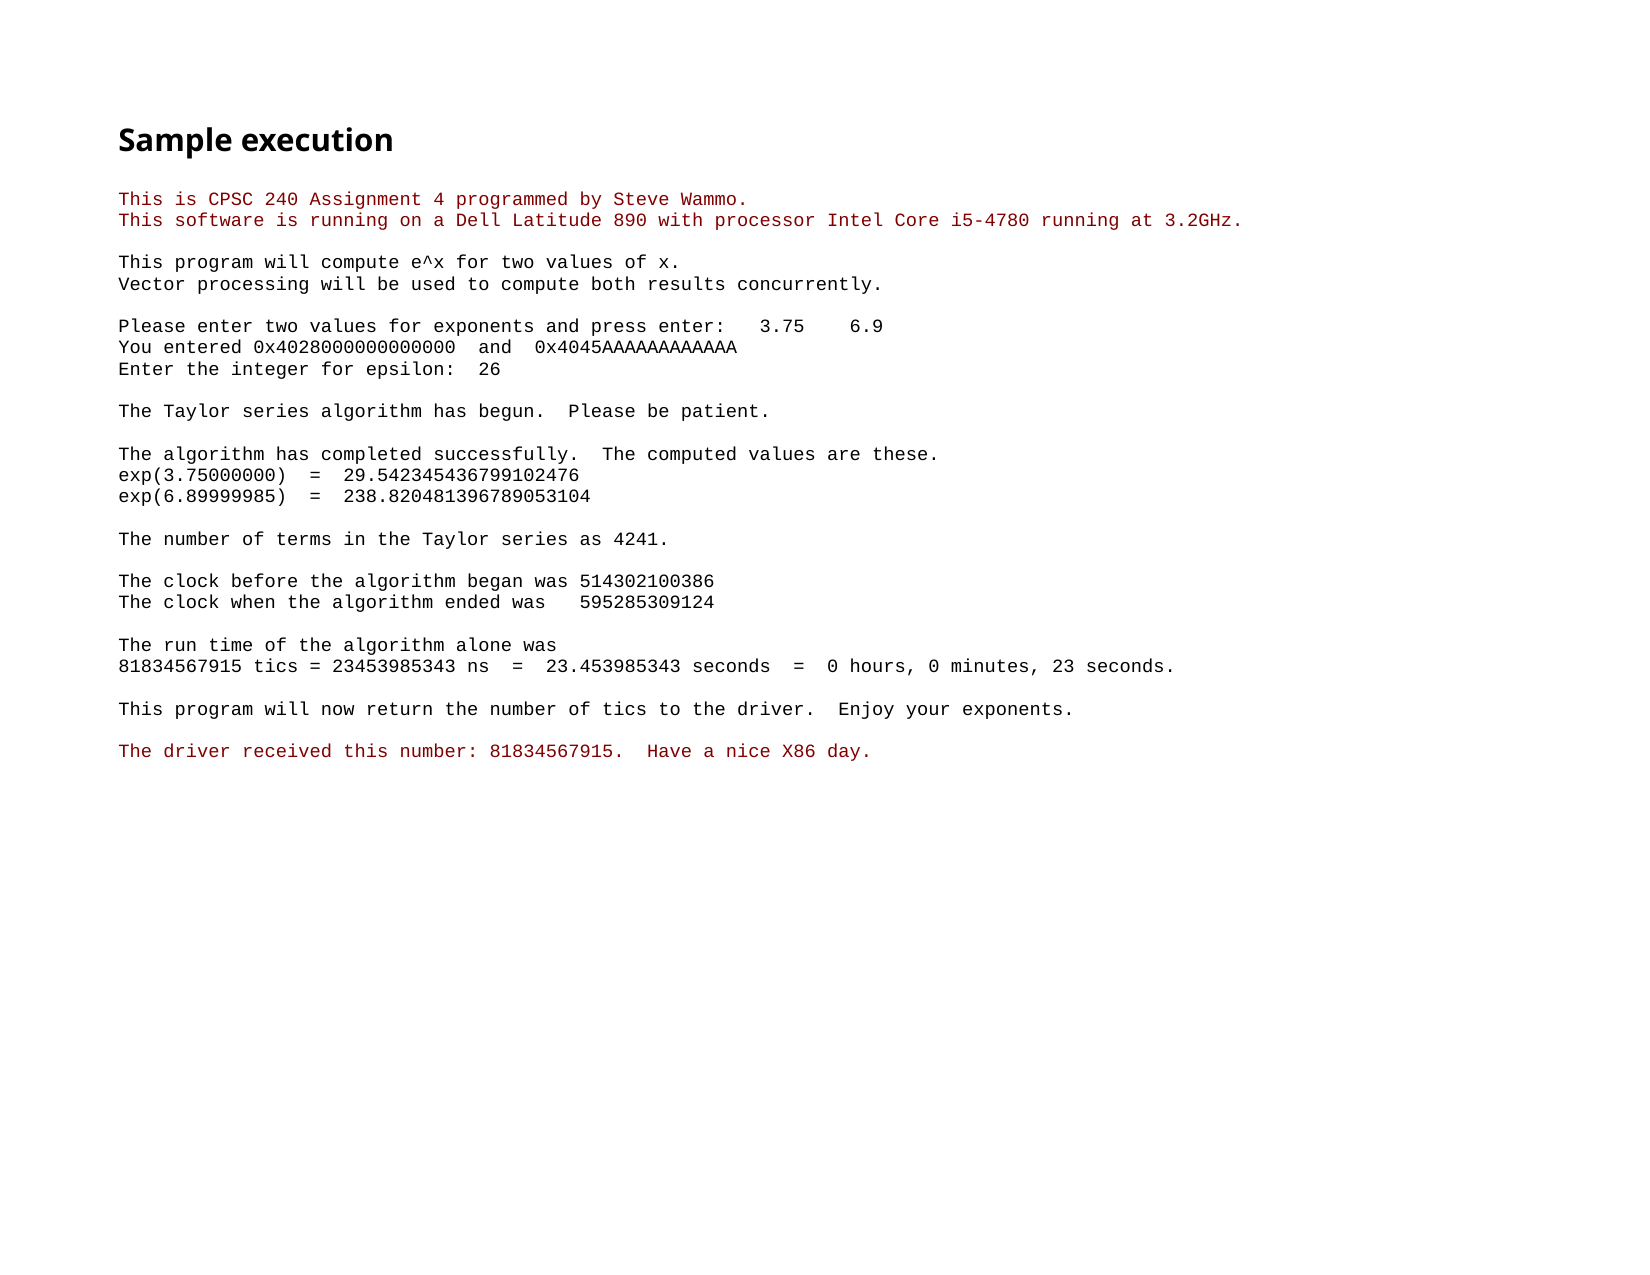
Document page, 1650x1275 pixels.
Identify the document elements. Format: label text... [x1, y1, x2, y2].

text This program will compute e^x for two values of x. [118, 253, 1532, 274]
text 81834567915 tics = 23453985343 ns = 23.453985343 seconds = 0 hours, 0 minutes, 23 seconds. [118, 657, 1532, 678]
text The driver received this number: 81834567915. Have a nice X86 day. [118, 742, 1532, 763]
text Enter the integer for epsilon: 26 [118, 359, 1532, 381]
text The clock before the algorithm began was 514302100386 [118, 572, 1532, 593]
text The run time of the algorithm alone was [118, 636, 1532, 657]
text exp(3.75000000) = 29.542345436799102476 [118, 466, 1532, 487]
text exp(6.89999985) = 238.820481396789053104 [118, 487, 1532, 508]
text This software is running on a Dell Latitude 890 with processor Intel Core i5-4780 running at 3.2GHz. [118, 211, 1532, 232]
text This program will now return the number of tics to the driver. Enjoy your exponents. [118, 699, 1532, 721]
text Sample execution [118, 118, 1532, 161]
text The algorithm has completed successfully. The computed values are these. [118, 444, 1532, 466]
text The number of terms in the Taylor series as 4241. [118, 529, 1532, 551]
text The Taylor series algorithm has begun. Please be patient. [118, 402, 1532, 423]
text The clock when the algorithm ended was 595285309124 [118, 593, 1532, 614]
text Vector processing will be used to compute both results concurrently. [118, 274, 1532, 296]
text Please enter two values for exponents and press enter: 3.75 6.9 [118, 317, 1532, 338]
text You entered 0x4028000000000000 and 0x4045AAAAAAAAAAAA [118, 338, 1532, 359]
text This is CPSC 240 Assignment 4 programmed by Steve Wammo. [118, 189, 1532, 211]
